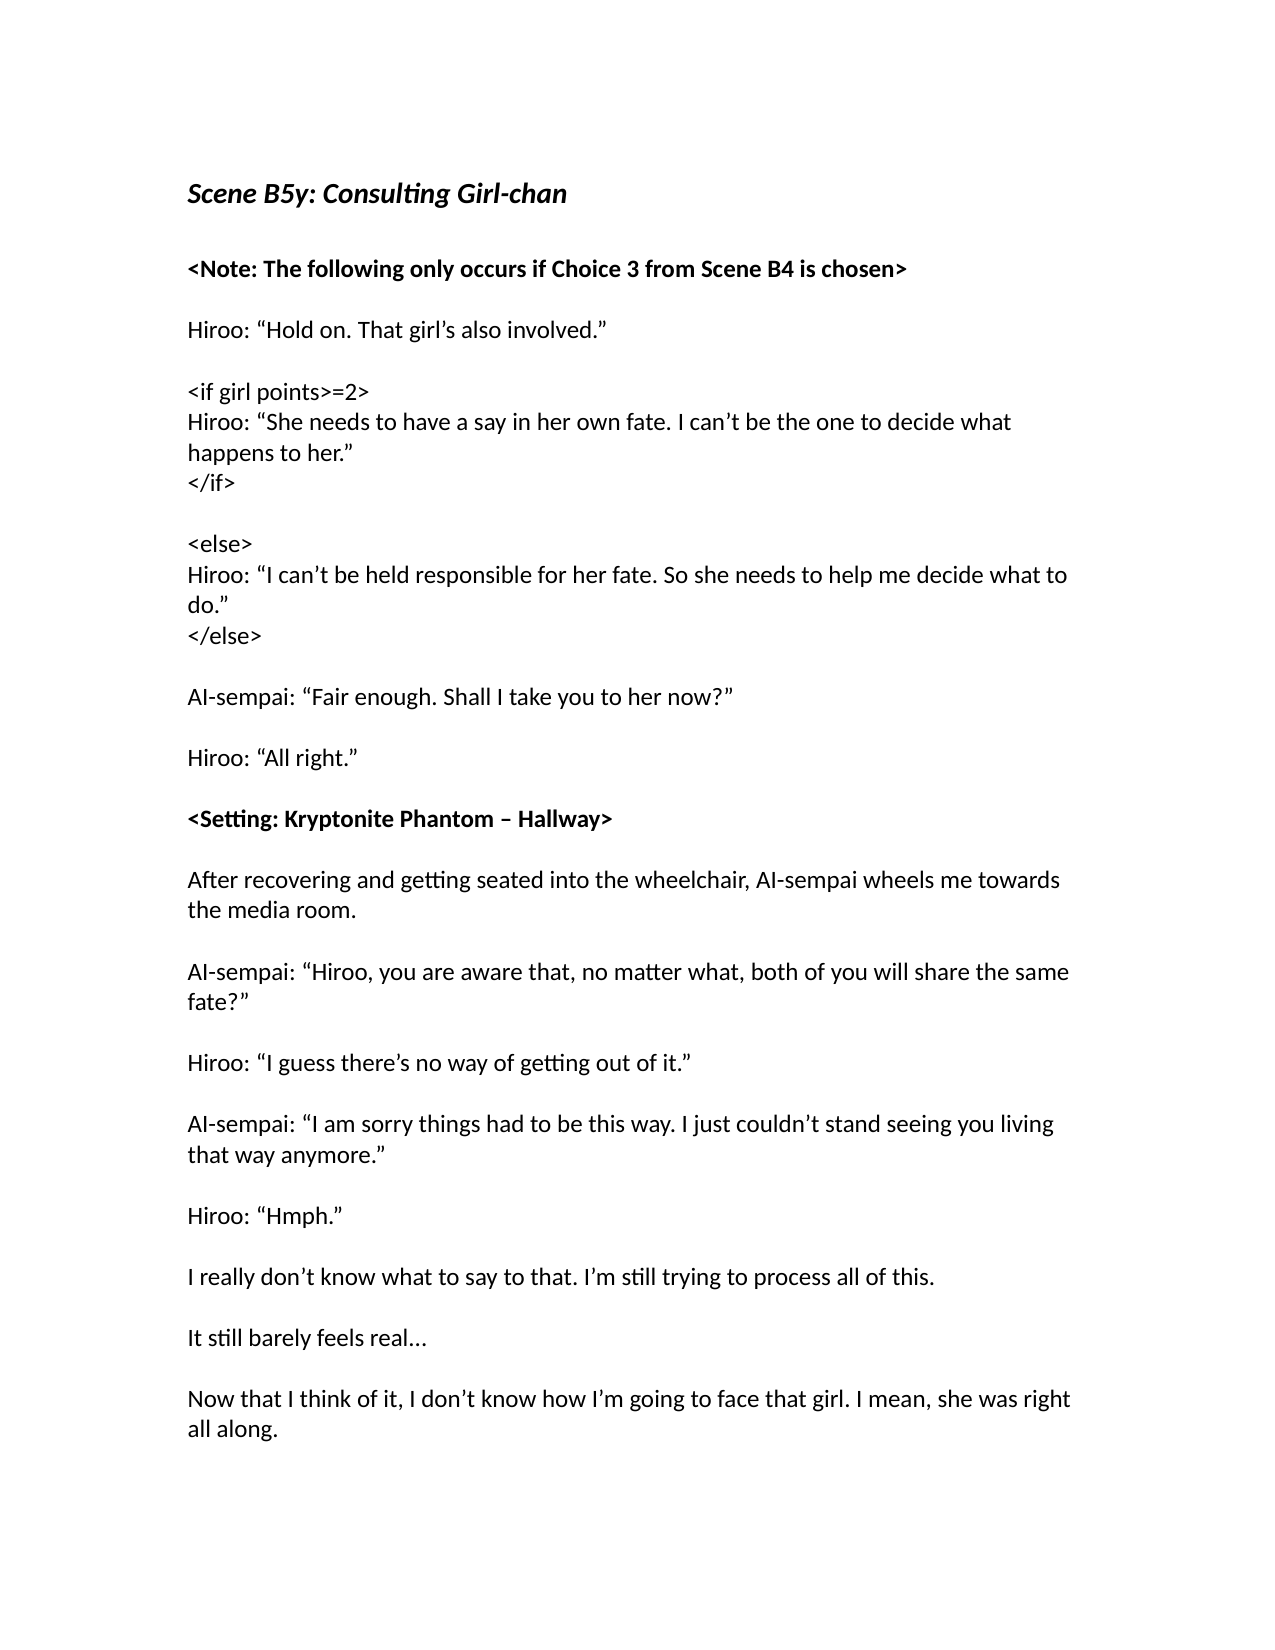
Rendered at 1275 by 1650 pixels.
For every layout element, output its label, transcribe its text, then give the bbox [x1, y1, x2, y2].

text Hiroo: “Hold on. That girl’s also involved.” [187, 315, 1087, 345]
text AI-sempai: “I am sorry things had to be this way. I just couldn’t stand seeing you living that way anymore.” [187, 1108, 1087, 1169]
text <Note: The following only occurs if Choice 3 from Scene B4 is chosen> [187, 254, 1087, 284]
text </if> [187, 467, 1087, 498]
text Hiroo: “All right.” [187, 742, 1087, 772]
text After recovering and getting seated into the wheelchair, AI-sempai wheels me towards the media room. [187, 864, 1087, 925]
text I really don’t know what to say to that. I’m still trying to process all of this. [187, 1261, 1087, 1291]
text <Setting: Kryptonite Phantom – Hallway> [187, 803, 1087, 833]
text AI-sempai: “Hiroo, you are aware that, no matter what, both of you will share the same fate?” [187, 956, 1087, 1017]
text Hiroo: “She needs to have a say in her own fate. I can’t be the one to decide what happens to her.” [187, 406, 1087, 467]
text <if girl points>=2> [187, 376, 1087, 406]
text Now that I think of it, I don’t know how I’m going to face that girl. I mean, she was right all along. [187, 1383, 1087, 1444]
text Hiroo: “I guess there’s no way of getting out of it.” [187, 1047, 1087, 1078]
text Hiroo: “Hmph.” [187, 1200, 1087, 1230]
text Hiroo: “I can’t be held responsible for her fate. So she needs to help me decide what to do.” [187, 559, 1087, 620]
text AI-sempai: “Fair enough. Shall I take you to her now?” [187, 681, 1087, 711]
text </else> [187, 620, 1087, 650]
text It still barely feels real... [187, 1322, 1087, 1352]
text <else> [187, 528, 1087, 559]
subtitle Scene B5y: Consulting Girl-chan [187, 175, 1087, 211]
